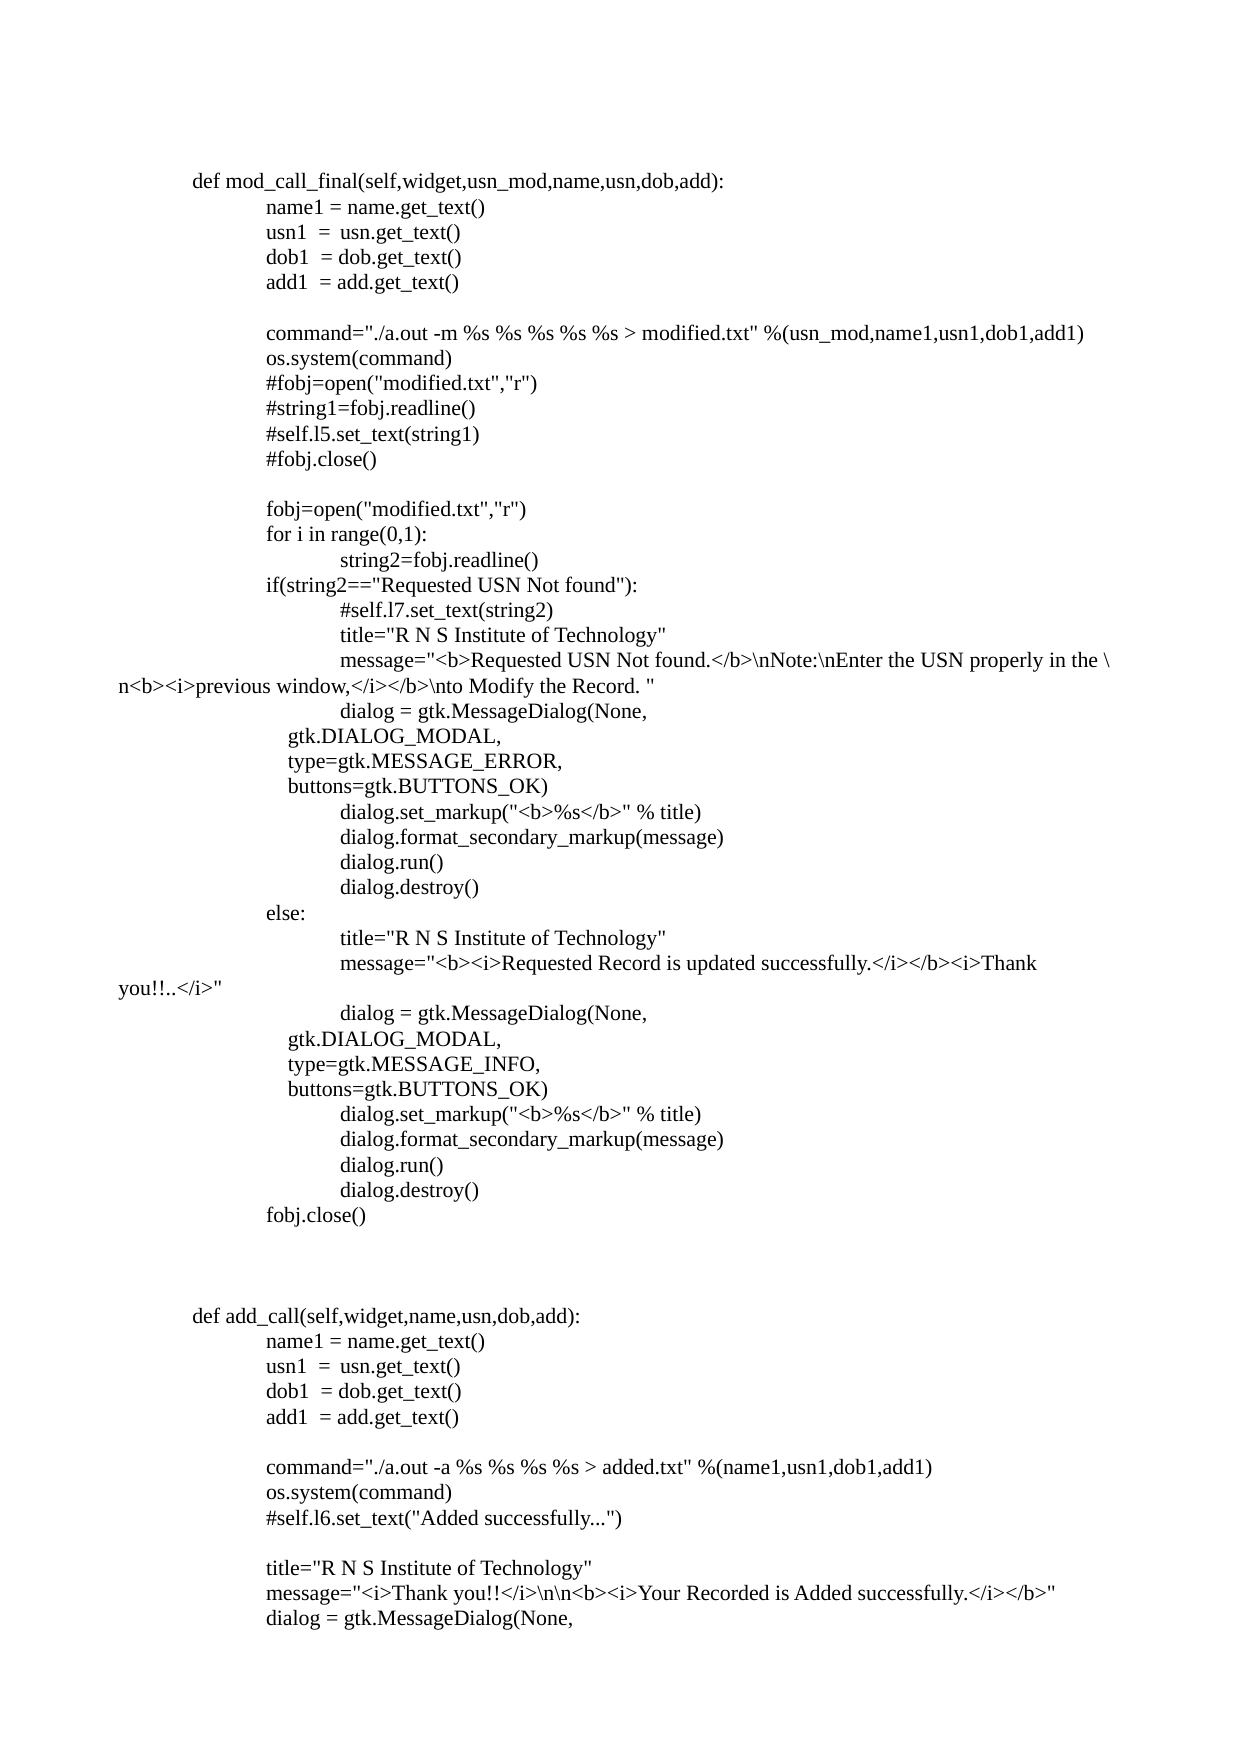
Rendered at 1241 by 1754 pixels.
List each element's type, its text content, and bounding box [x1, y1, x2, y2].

text title="R N S Institute of Technology" [118, 622, 1122, 647]
text for i in range(0,1): [118, 521, 1122, 547]
text dialog = gtk.MessageDialog(None, [118, 1605, 1122, 1631]
text dob1 = dob.get_text() [118, 244, 1122, 269]
text dialog.destroy() [118, 1177, 1122, 1202]
text #fobj.close() [118, 446, 1122, 471]
text gtk.DIALOG_MODAL, [118, 1026, 1122, 1051]
text name1 = name.get_text() [118, 194, 1122, 219]
text dob1 = dob.get_text() [118, 1378, 1122, 1404]
text message="<i>Thank you!!</i>\n\n<b><i>Your Recorded is Added successfully.</i></b>" [118, 1580, 1122, 1605]
text def mod_call_final(self,widget,usn_mod,name,usn,dob,add): [118, 168, 1122, 194]
text type=gtk.MESSAGE_INFO, [118, 1051, 1122, 1076]
text title="R N S Institute of Technology" [118, 1555, 1122, 1580]
text #fobj=open("modified.txt","r") [118, 370, 1122, 395]
text dialog.format_secondary_markup(message) [118, 824, 1122, 849]
text fobj.close() [118, 1202, 1122, 1227]
text fobj=open("modified.txt","r") [118, 496, 1122, 521]
text message="<b>Requested USN Not found.</b>\nNote:\nEnter the USN properly in the \n<b><i>previous window,</i></b>\nto Modify the Record. " [118, 647, 1122, 698]
text def add_call(self,widget,name,usn,dob,add): [118, 1303, 1122, 1328]
text dialog = gtk.MessageDialog(None, [118, 1000, 1122, 1026]
text command="./a.out -a %s %s %s %s > added.txt" %(name1,usn1,dob1,add1) [118, 1454, 1122, 1479]
text gtk.DIALOG_MODAL, [118, 723, 1122, 748]
text title="R N S Institute of Technology" [118, 925, 1122, 950]
text #self.l7.set_text(string2) [118, 597, 1122, 622]
text message="<b><i>Requested Record is updated successfully.</i></b><i>Thank you!!..</i>" [118, 950, 1122, 1000]
text buttons=gtk.BUTTONS_OK) [118, 773, 1122, 799]
text #self.l6.set_text("Added successfully...") [118, 1504, 1122, 1530]
text #self.l5.set_text(string1) [118, 421, 1122, 446]
text if(string2=="Requested USN Not found"): [118, 572, 1122, 597]
text name1 = name.get_text() [118, 1328, 1122, 1353]
text dialog.destroy() [118, 874, 1122, 899]
text os.system(command) [118, 1479, 1122, 1504]
text command="./a.out -m %s %s %s %s %s > modified.txt" %(usn_mod,name1,usn1,dob1,add1) [118, 320, 1122, 345]
text string2=fobj.readline() [118, 547, 1122, 572]
text dialog = gtk.MessageDialog(None, [118, 698, 1122, 723]
text dialog.format_secondary_markup(message) [118, 1126, 1122, 1152]
text add1 = add.get_text() [118, 269, 1122, 294]
text dialog.set_markup("<b>%s</b>" % title) [118, 1101, 1122, 1126]
text add1 = add.get_text() [118, 1404, 1122, 1429]
text else: [118, 899, 1122, 925]
text dialog.run() [118, 849, 1122, 874]
text dialog.run() [118, 1152, 1122, 1177]
text type=gtk.MESSAGE_ERROR, [118, 748, 1122, 773]
text usn1 = usn.get_text() [118, 1353, 1122, 1378]
text usn1 = usn.get_text() [118, 219, 1122, 244]
text dialog.set_markup("<b>%s</b>" % title) [118, 799, 1122, 824]
text buttons=gtk.BUTTONS_OK) [118, 1076, 1122, 1101]
text #string1=fobj.readline() [118, 395, 1122, 421]
text os.system(command) [118, 345, 1122, 370]
